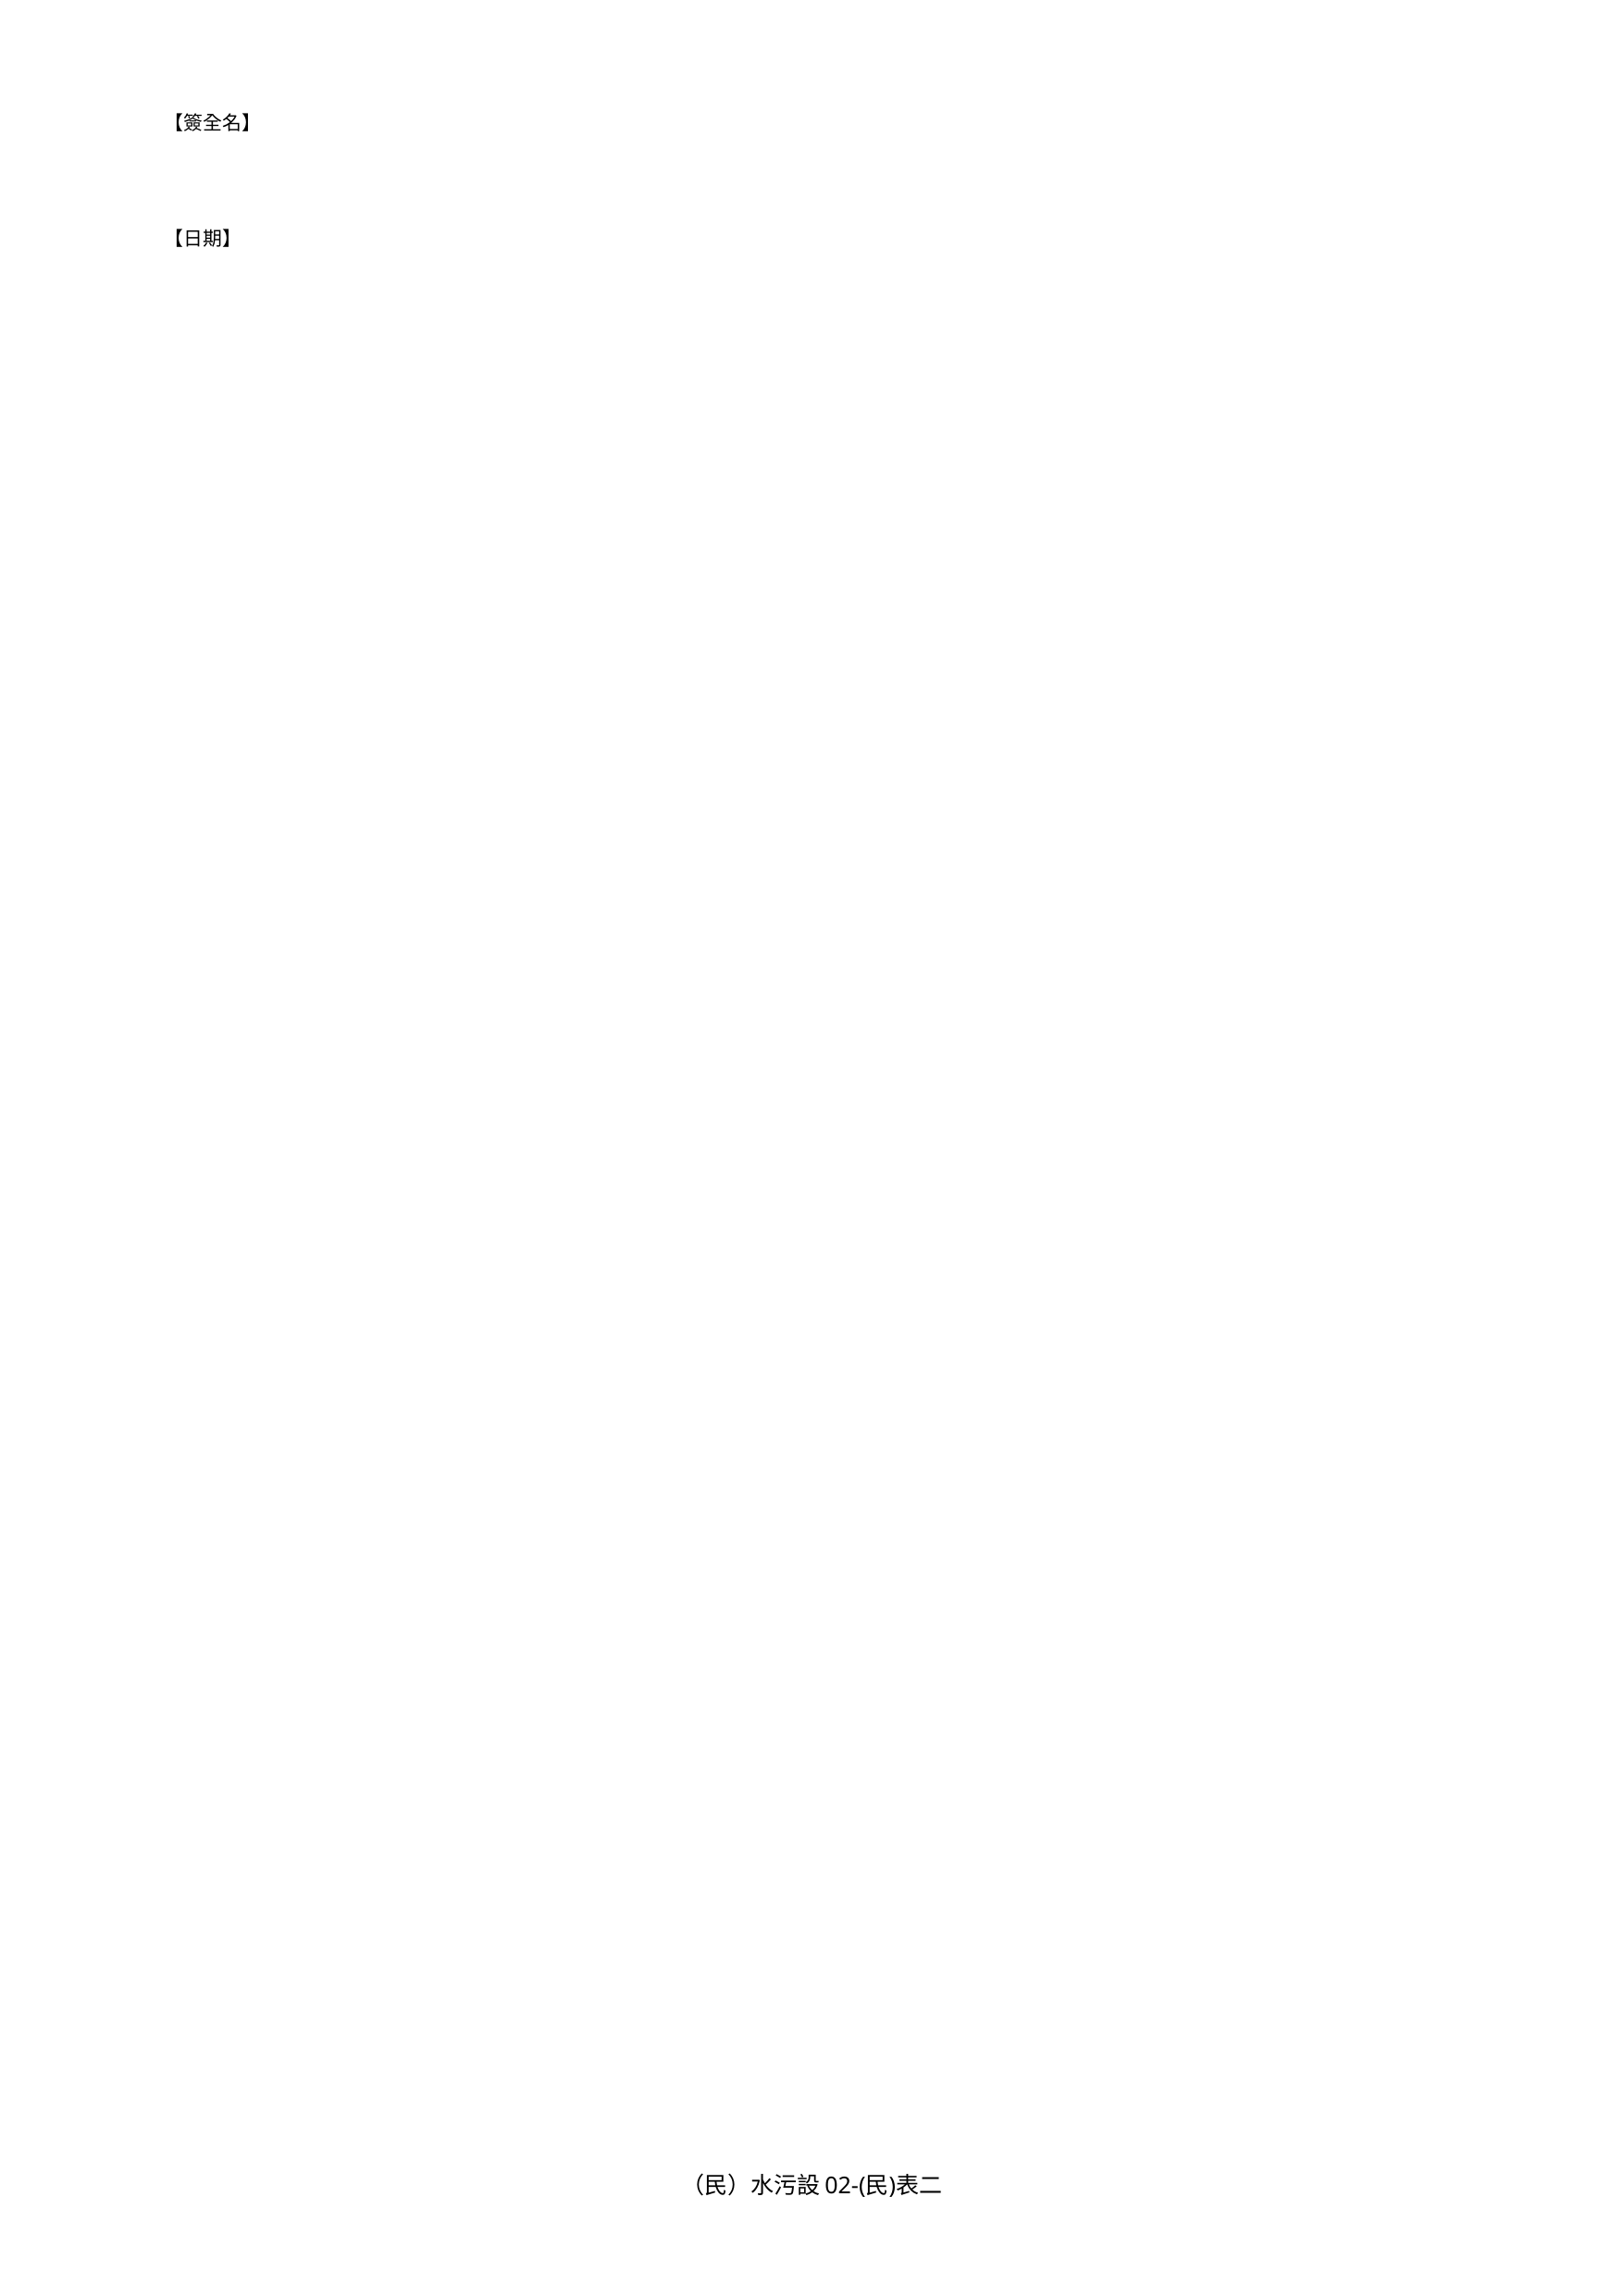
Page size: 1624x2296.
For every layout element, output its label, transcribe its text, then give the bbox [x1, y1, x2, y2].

text 【日期】 [164, 199, 1459, 256]
text 【簽全名】 [164, 83, 1459, 141]
